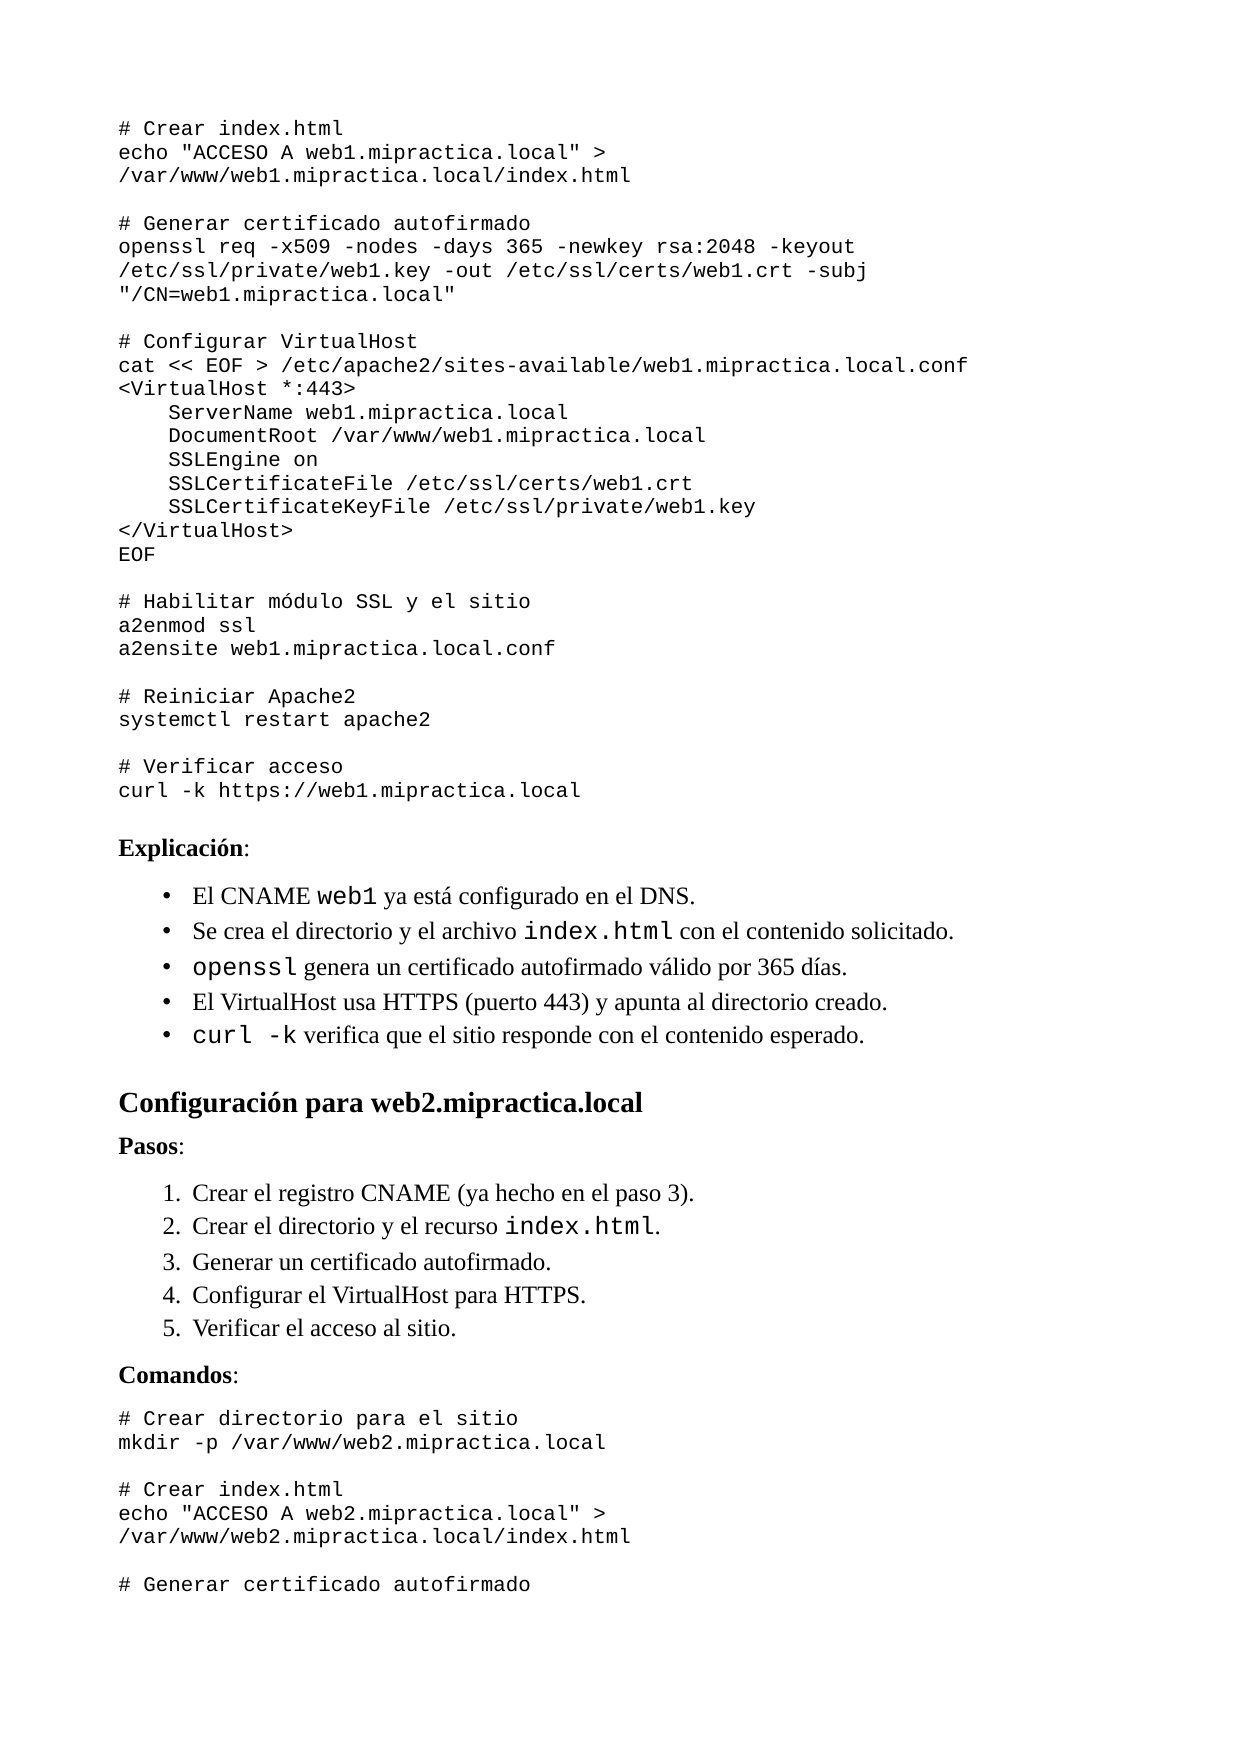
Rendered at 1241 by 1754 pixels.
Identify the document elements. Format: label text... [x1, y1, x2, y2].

list Generar un certificado autofirmado. [162, 1247, 1122, 1276]
text # Verificar acceso [118, 757, 1122, 780]
text curl -k https://web1.mipractica.local [118, 780, 1122, 804]
text # Reiniciar Apache2 [118, 686, 1122, 709]
list Crear el registro CNAME (ya hecho en el paso 3). [162, 1178, 1122, 1207]
text EOF [118, 544, 1122, 567]
text Pasos: [118, 1131, 1122, 1159]
list El CNAME web1 ya está configurado en el DNS. [162, 881, 1122, 912]
text mkdir -p /var/www/web2.mipractica.local [118, 1432, 1122, 1455]
text a2ensite web1.mipractica.local.conf [118, 638, 1122, 662]
text <VirtualHost *:443> [118, 378, 1122, 402]
text a2enmod ssl [118, 615, 1122, 638]
text cat << EOF > /etc/apache2/sites-available/web1.mipractica.local.conf [118, 354, 1122, 378]
list El VirtualHost usa HTTPS (puerto 443) y apunta al directorio creado. [162, 987, 1122, 1016]
text Comandos: [118, 1361, 1122, 1389]
list curl -k verifica que el sitio responde con el contenido esperado. [162, 1020, 1122, 1051]
text # Crear index.html [118, 118, 1122, 142]
list Se crea el directorio y el archivo index.html con el contenido solicitado. [162, 916, 1122, 947]
text # Habilitar módulo SSL y el sitio [118, 591, 1122, 615]
text SSLEngine on [118, 449, 1122, 473]
text ServerName web1.mipractica.local [118, 402, 1122, 426]
list Crear el directorio y el recurso index.html. [162, 1211, 1122, 1242]
text systemctl restart apache2 [118, 709, 1122, 733]
list openssl genera un certificado autofirmado válido por 365 días. [162, 952, 1122, 983]
text Explicación: [118, 833, 1122, 862]
text openssl req -x509 -nodes -days 365 -newkey rsa:2048 -keyout /etc/ssl/private/web1.key -out /etc/ssl/certs/web1.crt -subj "/CN=web1.mipractica.local" [118, 236, 1122, 307]
list Verificar el acceso al sitio. [162, 1313, 1122, 1342]
text </VirtualHost> [118, 520, 1122, 544]
text SSLCertificateFile /etc/ssl/certs/web1.crt [118, 473, 1122, 496]
text # Generar certificado autofirmado [118, 213, 1122, 236]
text # Crear index.html [118, 1479, 1122, 1503]
text # Configurar VirtualHost [118, 331, 1122, 354]
list Configurar el VirtualHost para HTTPS. [162, 1280, 1122, 1309]
text echo "ACCESO A web1.mipractica.local" > /var/www/web1.mipractica.local/index.html [118, 142, 1122, 189]
subtitle Configuración para web2.mipractica.local [118, 1085, 1122, 1118]
text DocumentRoot /var/www/web1.mipractica.local [118, 426, 1122, 449]
text # Crear directorio para el sitio [118, 1408, 1122, 1432]
text SSLCertificateKeyFile /etc/ssl/private/web1.key [118, 496, 1122, 520]
text echo "ACCESO A web2.mipractica.local" > /var/www/web2.mipractica.local/index.html [118, 1503, 1122, 1550]
text # Generar certificado autofirmado [118, 1574, 1122, 1597]
